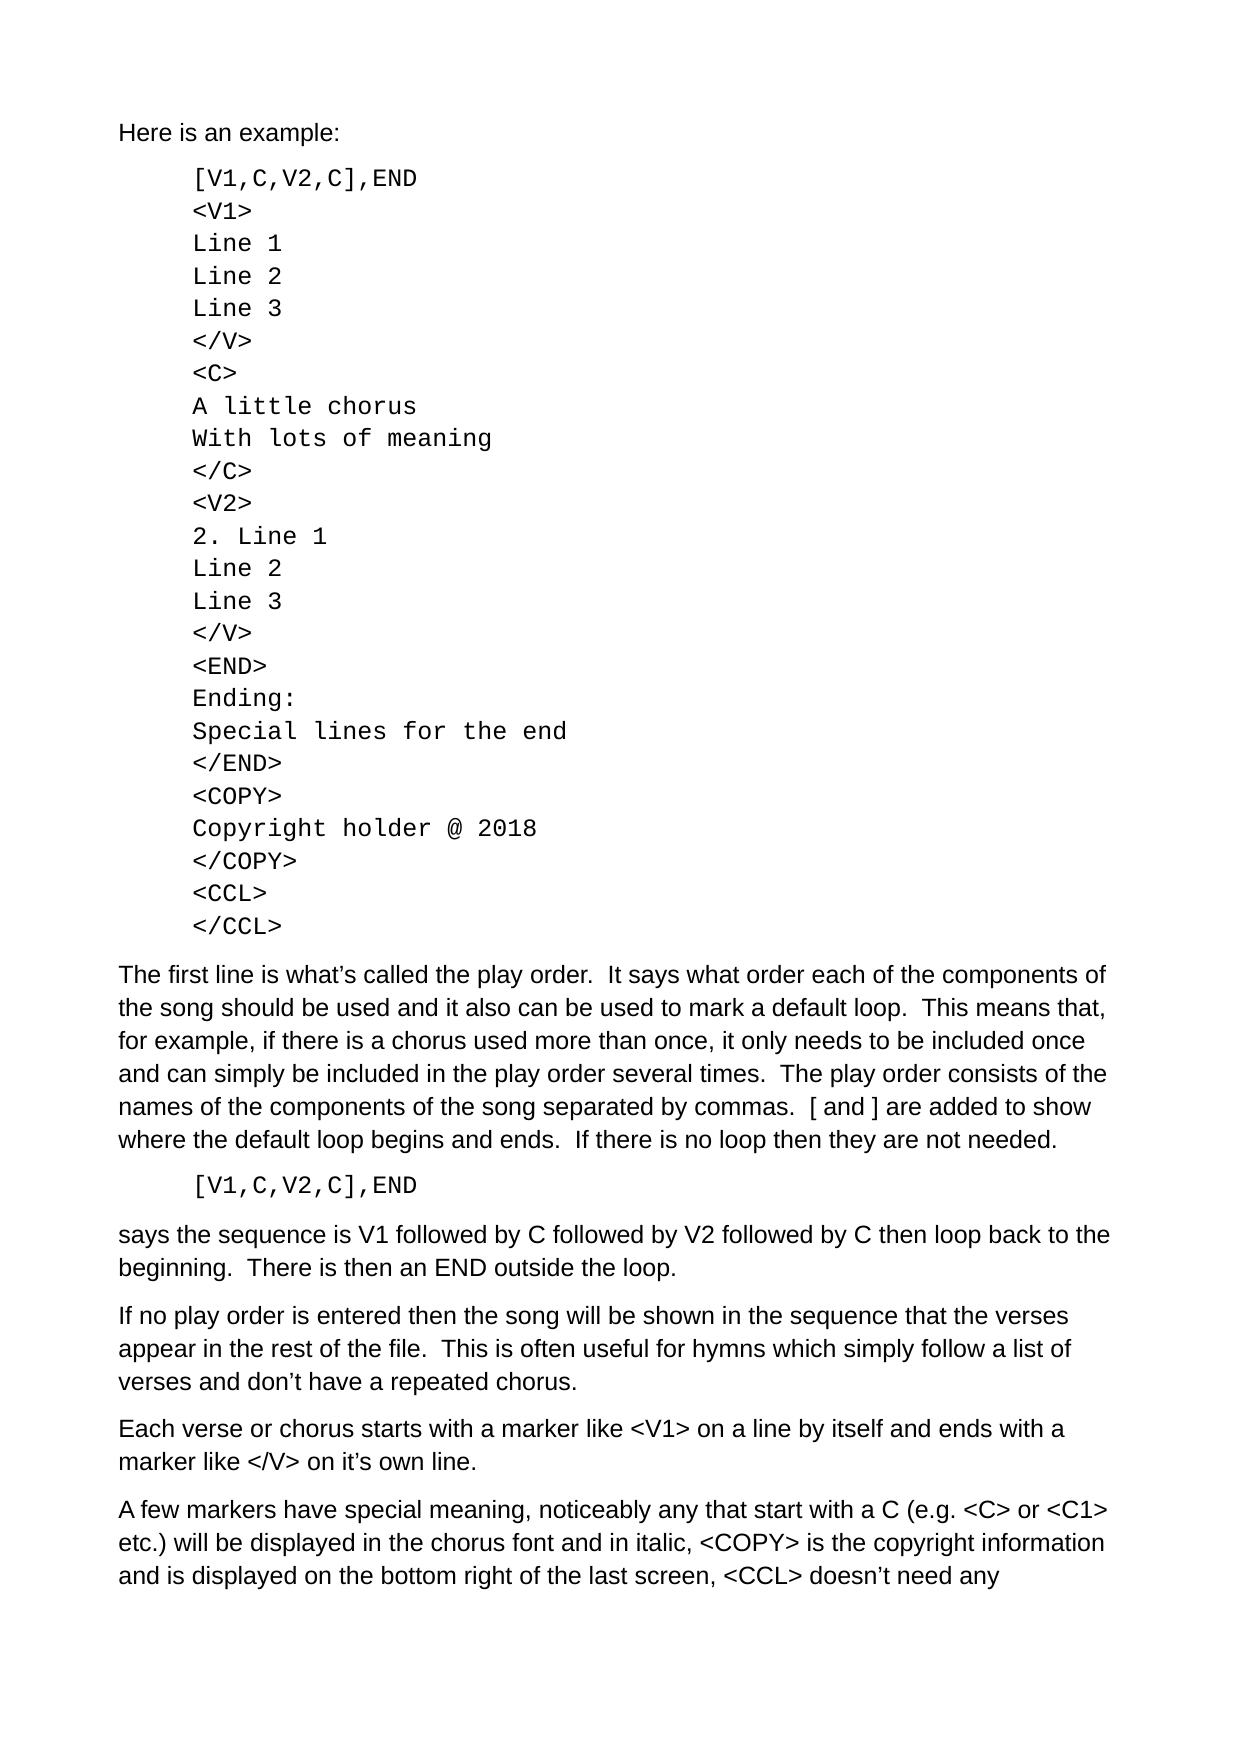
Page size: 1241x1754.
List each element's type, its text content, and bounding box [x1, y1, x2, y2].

text Each verse or chorus starts with a marker like <V1> on a line by itself and ends with a marker like </V> on it’s own line. [118, 1414, 1122, 1476]
text The first line is what’s called the play order. It says what order each of the components of the song should be used and it also can be used to mark a default loop. This means that, for example, if there is a chorus used more than once, it only needs to be included once and can simply be included in the play order several times. The play order consists of the names of the components of the song separated by commas. [ and ] are added to show where the default loop begins and ends. If there is no loop then they are not needed. [118, 960, 1122, 1154]
text says the sequence is V1 followed by C followed by V2 followed by C then loop back to the beginning. There is then an END outside the loop. [118, 1220, 1122, 1282]
text If no play order is entered then the song will be shown in the sequence that the verses appear in the rest of the file. This is often useful for hymns which simply follow a list of verses and don’t have a repeated chorus. [118, 1301, 1122, 1396]
text Here is an example: [118, 118, 1122, 147]
text A few markers have special meaning, noticeably any that start with a C (e.g. <C> or <C1> etc.) will be displayed in the chorus font and in italic, <COPY> is the copyright information and is displayed on the bottom right of the last screen, <CCL> doesn’t need any [118, 1495, 1122, 1590]
text [V1,C,V2,C],END [192, 1173, 1122, 1201]
text [V1,C,V2,C],END <V1> Line 1 Line 2 Line 3 </V> <C> A little chorus With lots of meaning </C> <V2> 2. Line 1 Line 2 Line 3 </V> <END> Ending: Special lines for the end </END> <COPY> Copyright holder @ 2018 </COPY> <CCL> </CCL> [192, 166, 1122, 942]
